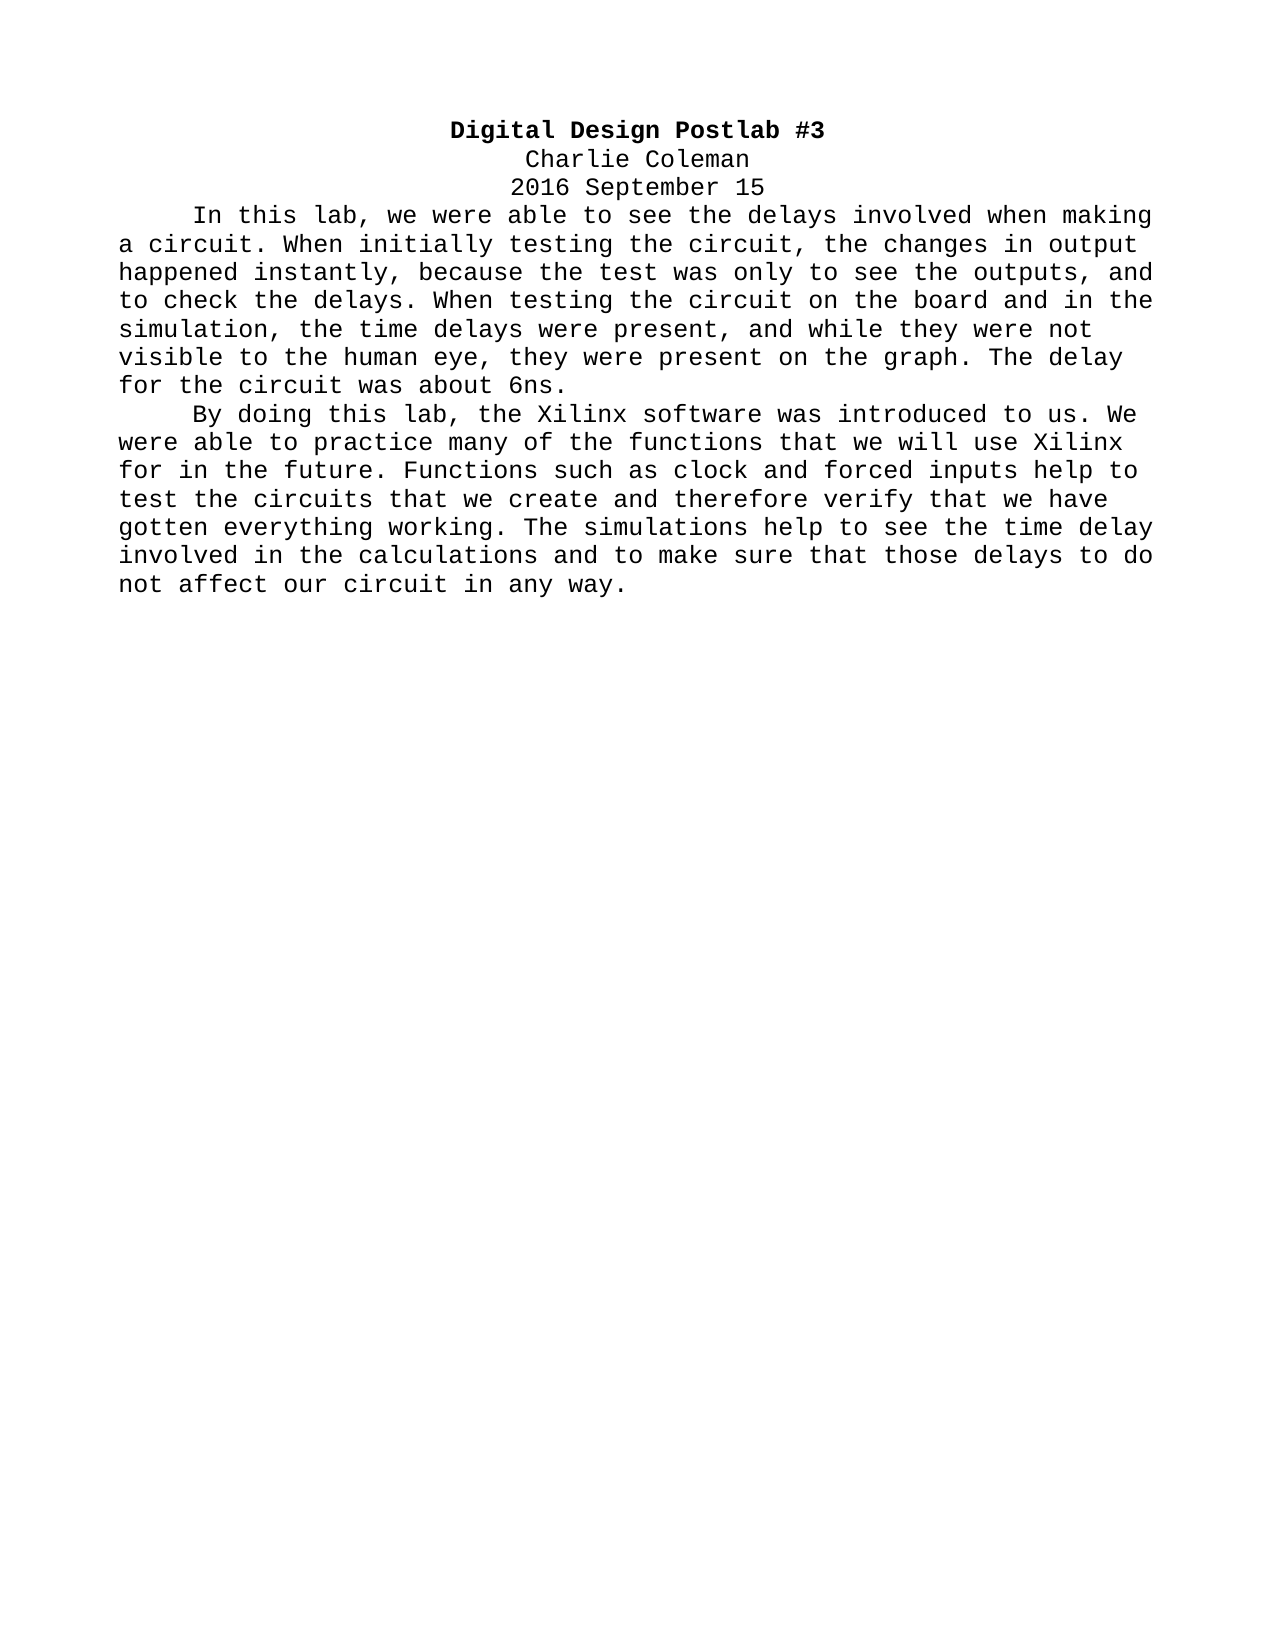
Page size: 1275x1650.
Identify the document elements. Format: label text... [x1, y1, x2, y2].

text Charlie Coleman [118, 146, 1157, 175]
text By doing this lab, the Xilinx software was introduced to us. We were able to practice many of the functions that we will use Xilinx for in the future. Functions such as clock and forced inputs help to test the circuits that we create and therefore verify that we have gotten everything working. The simulations help to see the time delay involved in the calculations and to make sure that those delays to do not affect our circuit in any way. [118, 401, 1157, 600]
text 2016 September 15 [118, 175, 1157, 203]
text In this lab, we were able to see the delays involved when making a circuit. When initially testing the circuit, the changes in output happened instantly, because the test was only to see the outputs, and to check the delays. When testing the circuit on the board and in the simulation, the time delays were present, and while they were not visible to the human eye, they were present on the graph. The delay for the circuit was about 6ns. [118, 203, 1157, 401]
text Digital Design Postlab #3 [118, 118, 1157, 146]
